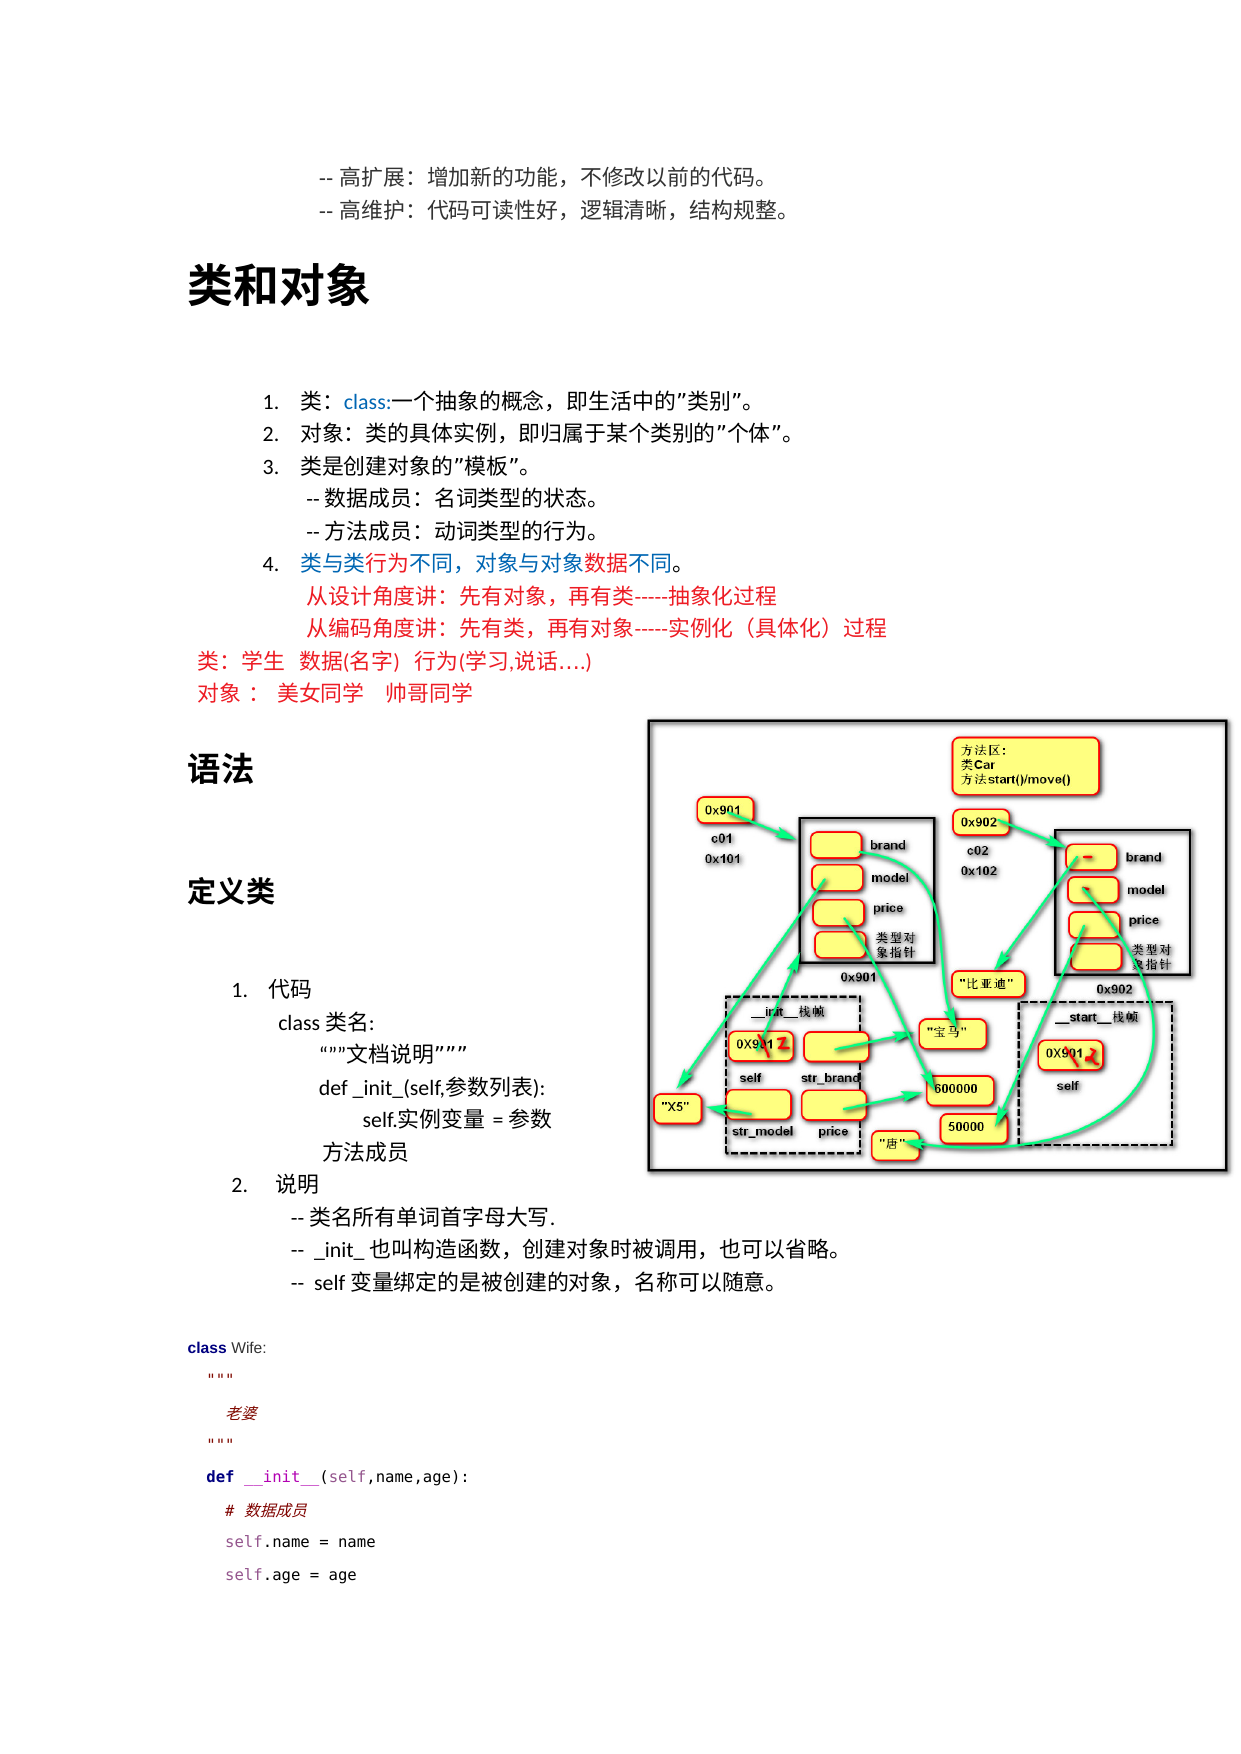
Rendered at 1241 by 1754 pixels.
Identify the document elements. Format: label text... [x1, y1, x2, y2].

list -- _init_ 也叫构造函数，创建对象时被调用，也可以省略。 [269, 1234, 1053, 1266]
list 代码 [231, 974, 637, 1006]
text 方法成员 [300, 1136, 637, 1169]
text self.实例变量 = 参数 [300, 1104, 637, 1136]
text """ [187, 1429, 1053, 1461]
list 类是创建对象的”模板”。 [262, 450, 1053, 482]
text -- 高维护：代码可读性好，逻辑清晰，结构规整。 [275, 194, 1053, 227]
text “””文档说明””” [278, 1039, 637, 1071]
text 从设计角度讲：先有对象，再有类-----抽象化过程 [262, 580, 1053, 612]
text def _init_(self,参数列表): [300, 1071, 637, 1104]
text self.age = age [187, 1559, 1053, 1591]
text -- 数据成员：名词类型的状态。 [262, 482, 1053, 515]
list 说明 [231, 1169, 1053, 1201]
text self.name = name [187, 1526, 1053, 1559]
text 从编码角度讲：先有类，再有对象-----实例化（具体化）过程 [262, 612, 1053, 645]
list 对象 ： 美女同学 帅哥同学 [187, 677, 1053, 710]
list -- self 变量绑定的是被创建的对象，名称可以随意。 [269, 1266, 1053, 1299]
text """ [187, 1364, 1053, 1396]
text -- 方法成员：动词类型的行为。 [262, 515, 1053, 547]
text # 数据成员 [187, 1494, 1053, 1526]
list 对象：类的具体实例，即归属于某个类别的”个体”。 [262, 417, 1053, 450]
subtitle 定义类 [187, 859, 637, 924]
list 类与类行为不同，对象与对象数据不同。 [262, 547, 1053, 580]
text -- 高扩展：增加新的功能，不修改以前的代码。 [231, 162, 1053, 194]
text def __init__(self,name,age): [187, 1461, 1053, 1494]
text 老婆 [187, 1396, 1053, 1429]
subtitle 类和对象 [187, 254, 1053, 319]
list -- 类名所有单词首字母大写. [269, 1201, 1053, 1234]
subtitle 语法 [187, 737, 637, 802]
picture [637, 698, 1240, 1199]
text class Wife: [187, 1331, 1053, 1364]
text class 类名: [278, 1006, 637, 1039]
list 类：class:一个抽象的概念，即生活中的”类别”。 [262, 385, 1053, 417]
list 类：学生 数据(名字) 行为(学习,说话….) [187, 645, 1053, 677]
